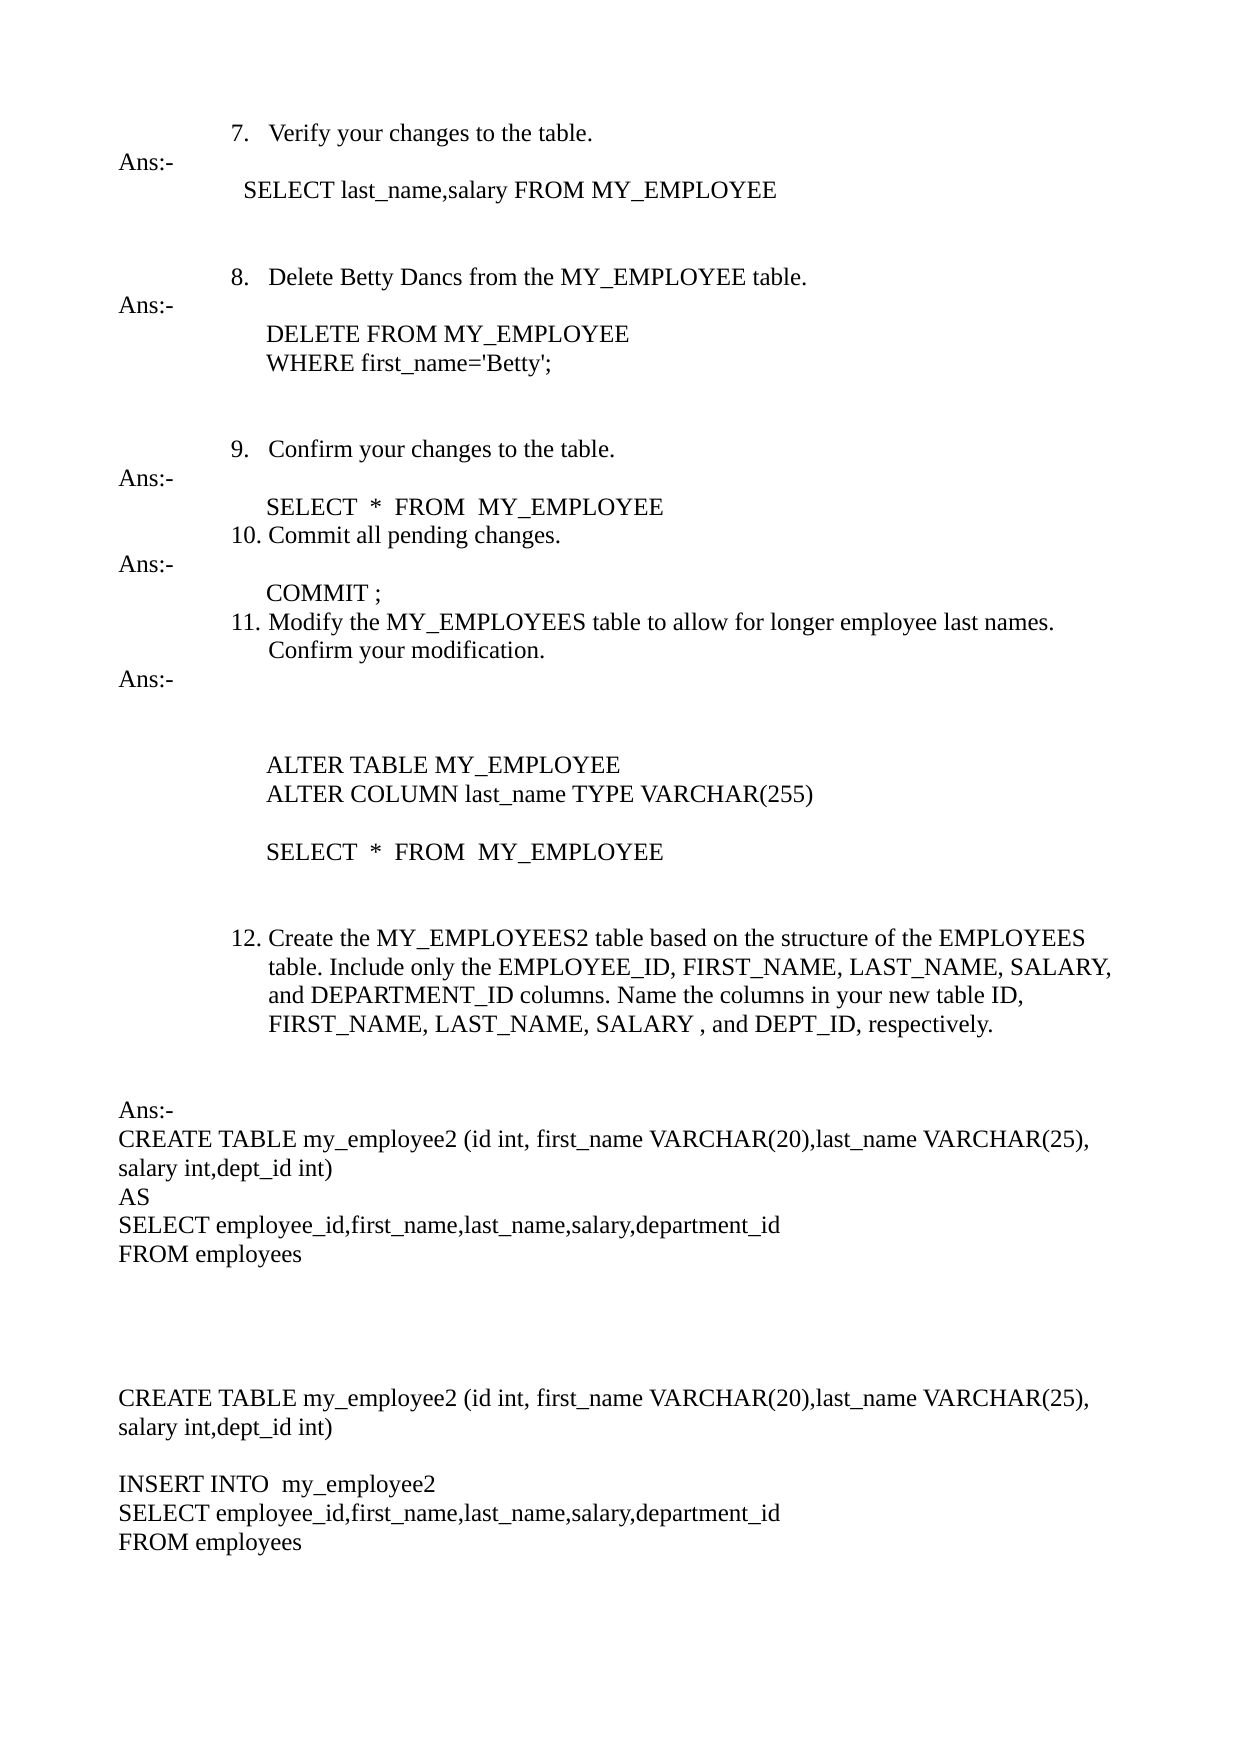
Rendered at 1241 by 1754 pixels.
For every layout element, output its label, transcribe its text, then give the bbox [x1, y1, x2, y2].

text Ans:- [118, 1096, 1122, 1124]
text salary int,dept_id int) [118, 1412, 1122, 1441]
text Ans:- [118, 664, 1122, 693]
text SELECT employee_id,first_name,last_name,salary,department_id [118, 1211, 1122, 1239]
text CREATE TABLE my_employee2 (id int, first_name VARCHAR(20),last_name VARCHAR(25), [118, 1383, 1122, 1412]
text Ans:- [118, 549, 1122, 578]
text AS [118, 1182, 1122, 1211]
text FROM employees [118, 1527, 1122, 1556]
text SELECT employee_id,first_name,last_name,salary,department_id [118, 1498, 1122, 1527]
text salary int,dept_id int) [118, 1153, 1122, 1182]
text WHERE first_name='Betty'; [118, 348, 1122, 377]
list Confirm your changes to the table. [231, 434, 1122, 463]
text SELECT * FROM MY_EMPLOYEE [118, 837, 1122, 866]
text SELECT last_name,salary FROM MY_EMPLOYEE [118, 176, 1122, 204]
list Modify the MY_EMPLOYEES table to allow for longer employee last names. Confirm your modification. [231, 607, 1122, 664]
list Verify your changes to the table. [231, 118, 1122, 147]
text ALTER COLUMN last_name TYPE VARCHAR(255) [118, 779, 1122, 808]
text Ans:- [118, 463, 1122, 492]
text DELETE FROM MY_EMPLOYEE [118, 319, 1122, 348]
text CREATE TABLE my_employee2 (id int, first_name VARCHAR(20),last_name VARCHAR(25), [118, 1124, 1122, 1153]
list Create the MY_EMPLOYEES2 table based on the structure of the EMPLOYEES table. Include only the EMPLOYEE_ID, FIRST_NAME, LAST_NAME, SALARY, and DEPARTMENT_ID columns. Name the columns in your new table ID, FIRST_NAME, LAST_NAME, SALARY , and DEPT_ID, respectively. [231, 923, 1122, 1038]
text ALTER TABLE MY_EMPLOYEE [118, 751, 1122, 779]
text FROM employees [118, 1239, 1122, 1268]
text Ans:- [118, 291, 1122, 319]
text Ans:- [118, 147, 1122, 176]
list Delete Betty Dancs from the MY_EMPLOYEE table. [231, 262, 1122, 291]
text INSERT INTO my_employee2 [118, 1469, 1122, 1498]
list Commit all pending changes. [231, 521, 1122, 549]
text SELECT * FROM MY_EMPLOYEE [118, 492, 1122, 521]
text COMMIT ; [118, 578, 1122, 607]
